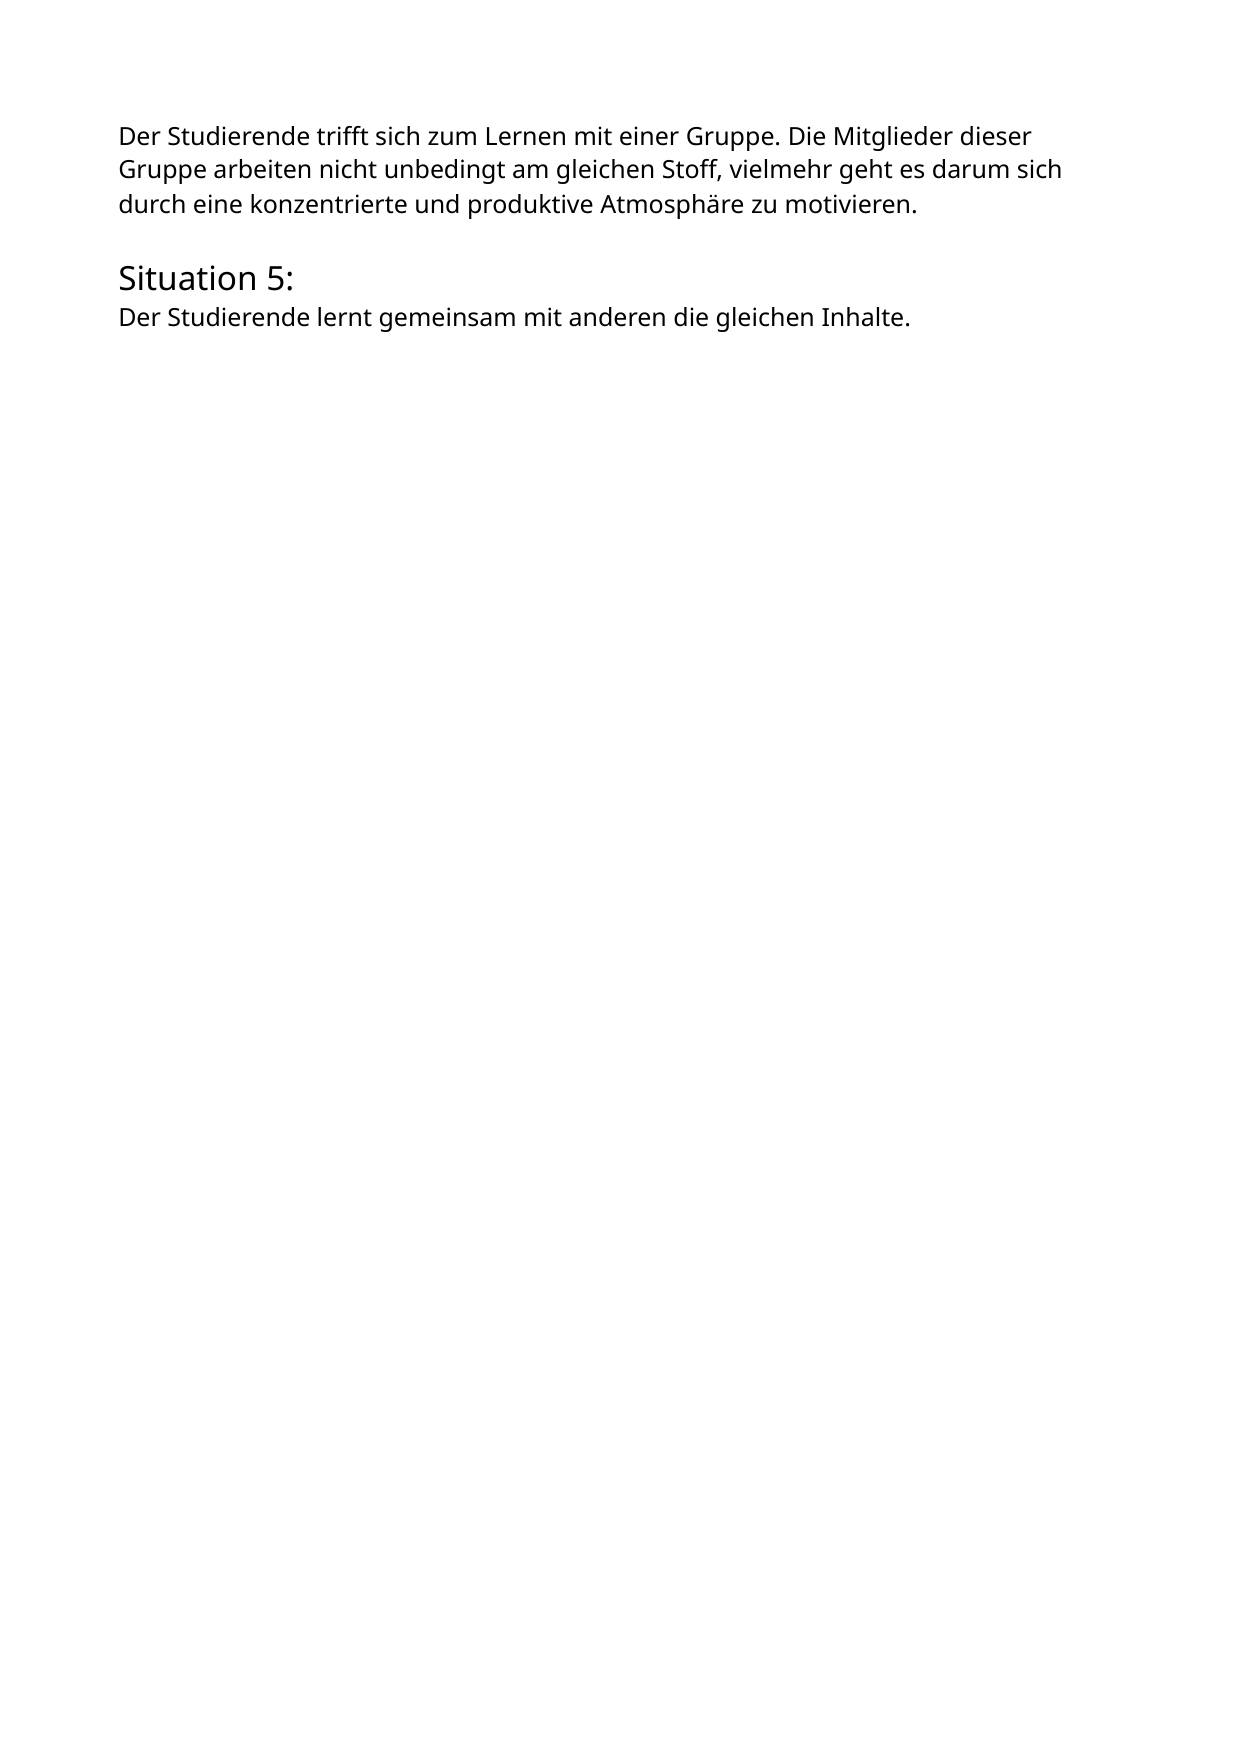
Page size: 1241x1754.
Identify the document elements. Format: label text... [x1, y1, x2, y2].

text Situation 5: [118, 254, 1122, 300]
text Der Studierende trifft sich zum Lernen mit einer Gruppe. Die Mitglieder dieser Gruppe arbeiten nicht unbedingt am gleichen Stoff, vielmehr geht es darum sich durch eine konzentrierte und produktive Atmosphäre zu motivieren. [118, 118, 1122, 220]
text Der Studierende lernt gemeinsam mit anderen die gleichen Inhalte. [118, 300, 1122, 334]
